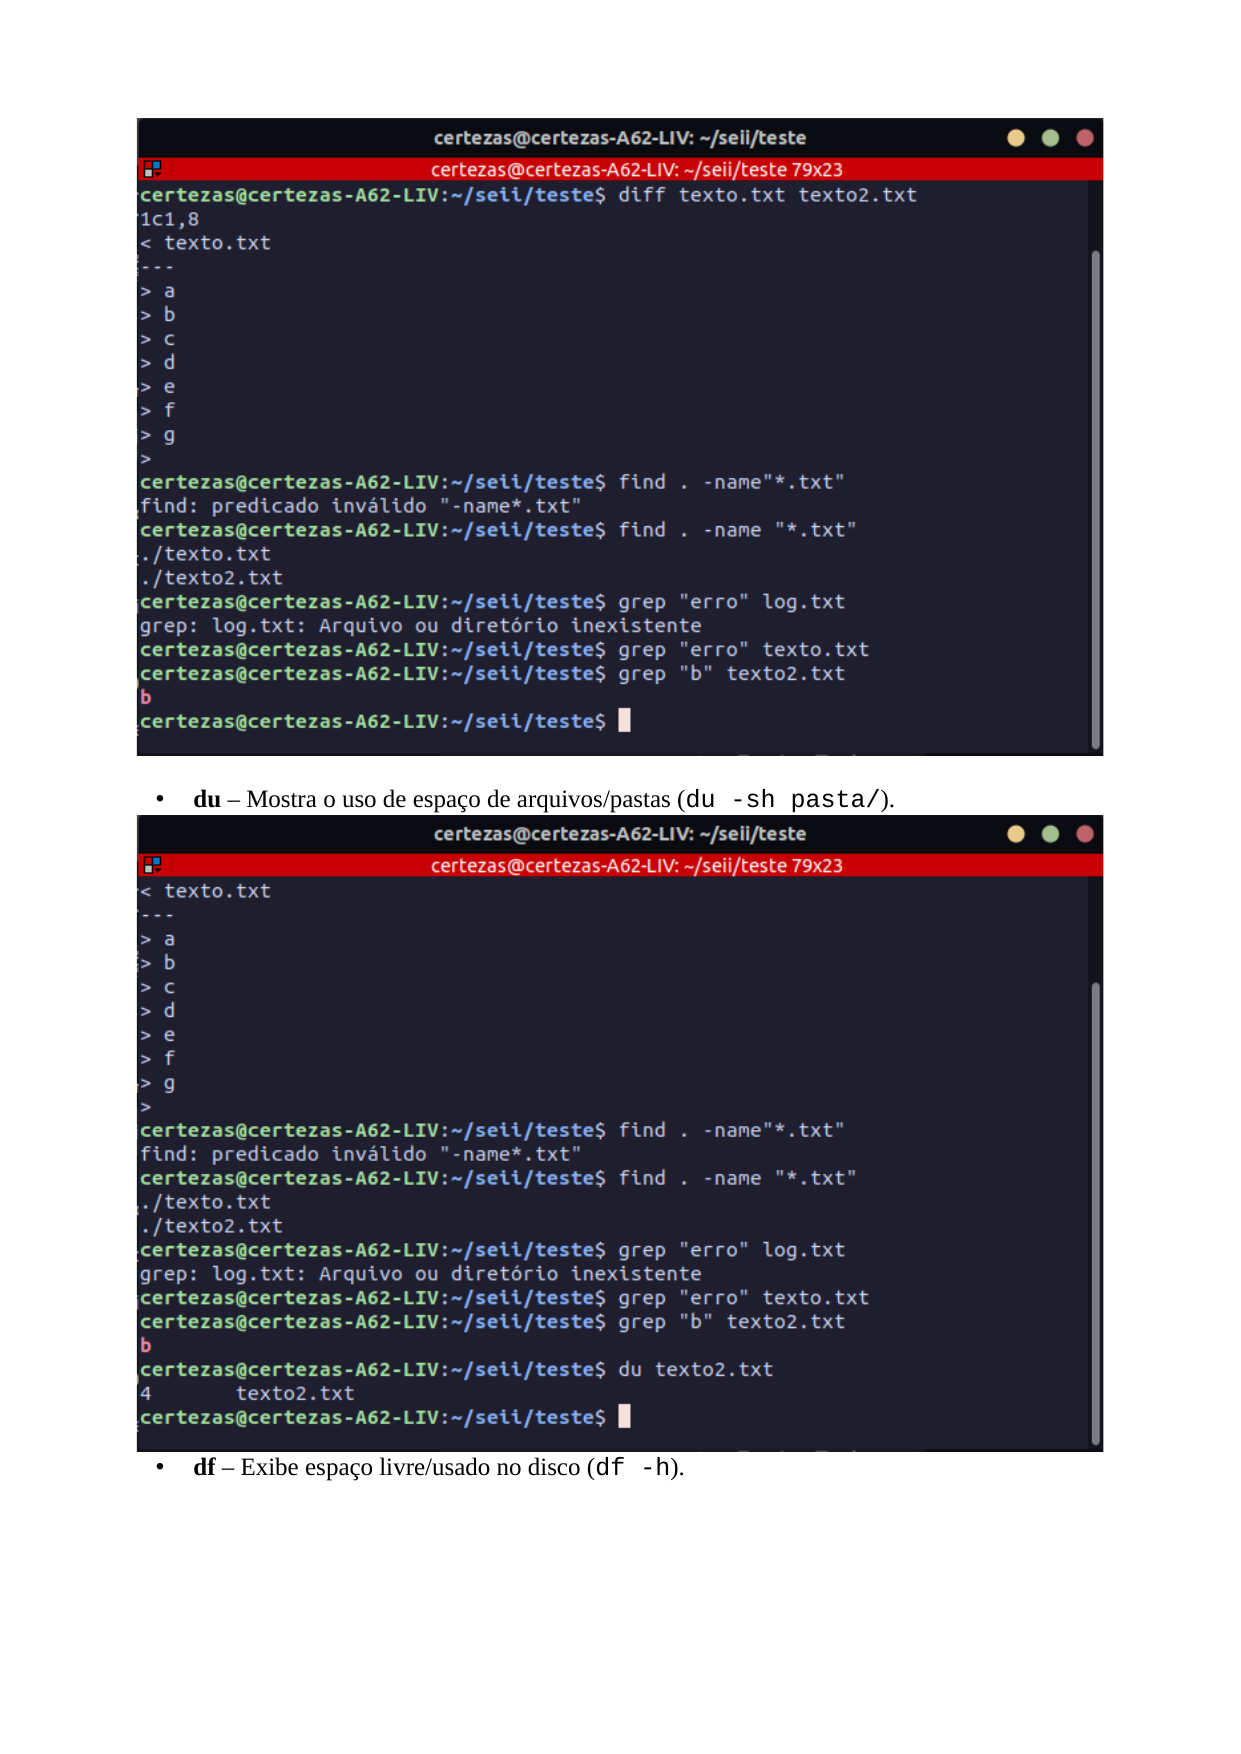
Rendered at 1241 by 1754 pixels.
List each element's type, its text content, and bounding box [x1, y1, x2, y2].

list du – Mostra o uso de espaço de arquivos/pastas (du -sh pasta/). [156, 784, 1122, 815]
list df – Exibe espaço livre/usado no disco (df -h). [156, 1117, 1122, 1483]
picture [136, 118, 1104, 756]
picture [136, 815, 1104, 1452]
